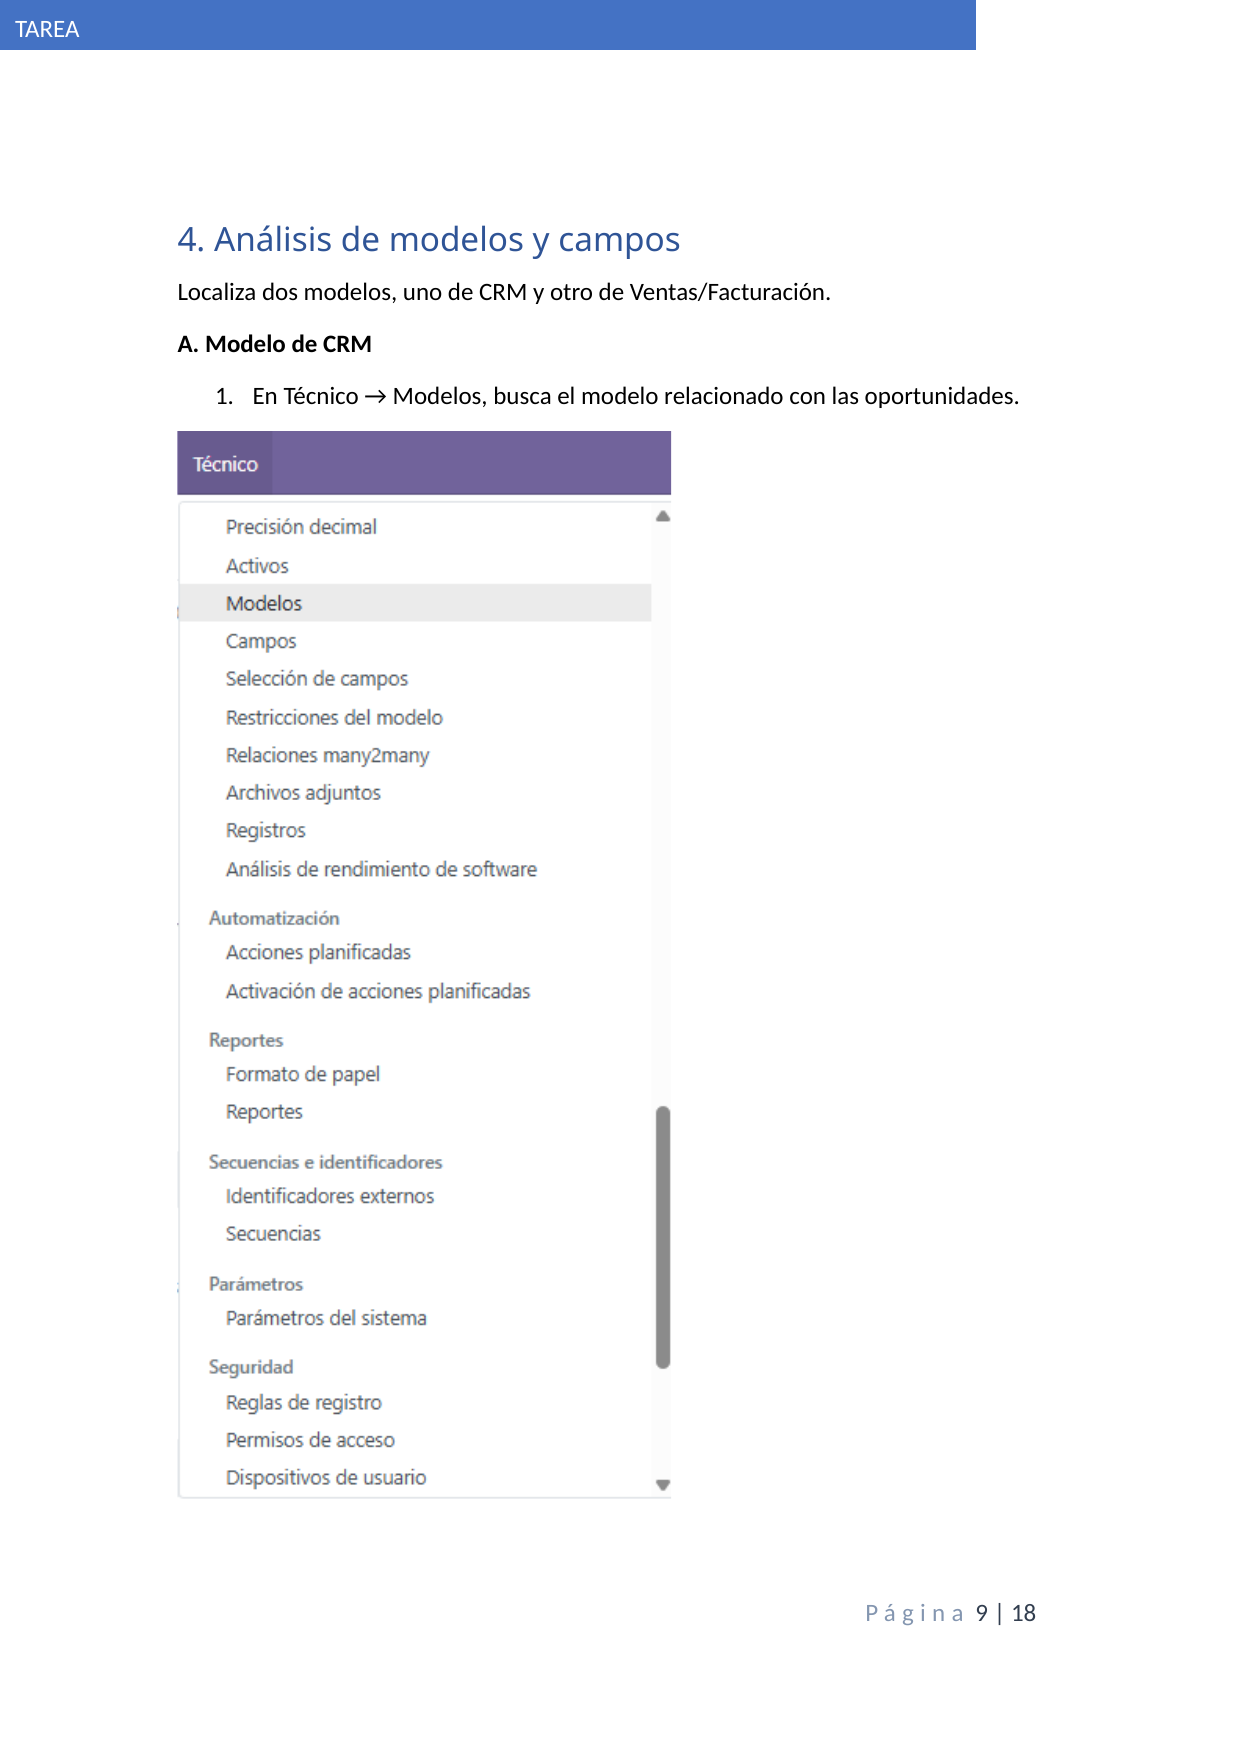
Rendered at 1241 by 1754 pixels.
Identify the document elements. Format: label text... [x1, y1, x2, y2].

list En Técnico → Modelos, busca el modelo relacionado con las oportunidades. [215, 380, 1063, 410]
text Localiza dos modelos, uno de CRM y otro de Ventas/Facturación. [177, 276, 1063, 307]
text A. Modelo de CRM [177, 328, 1063, 359]
subtitle 4. Análisis de modelos y campos [177, 216, 1063, 261]
